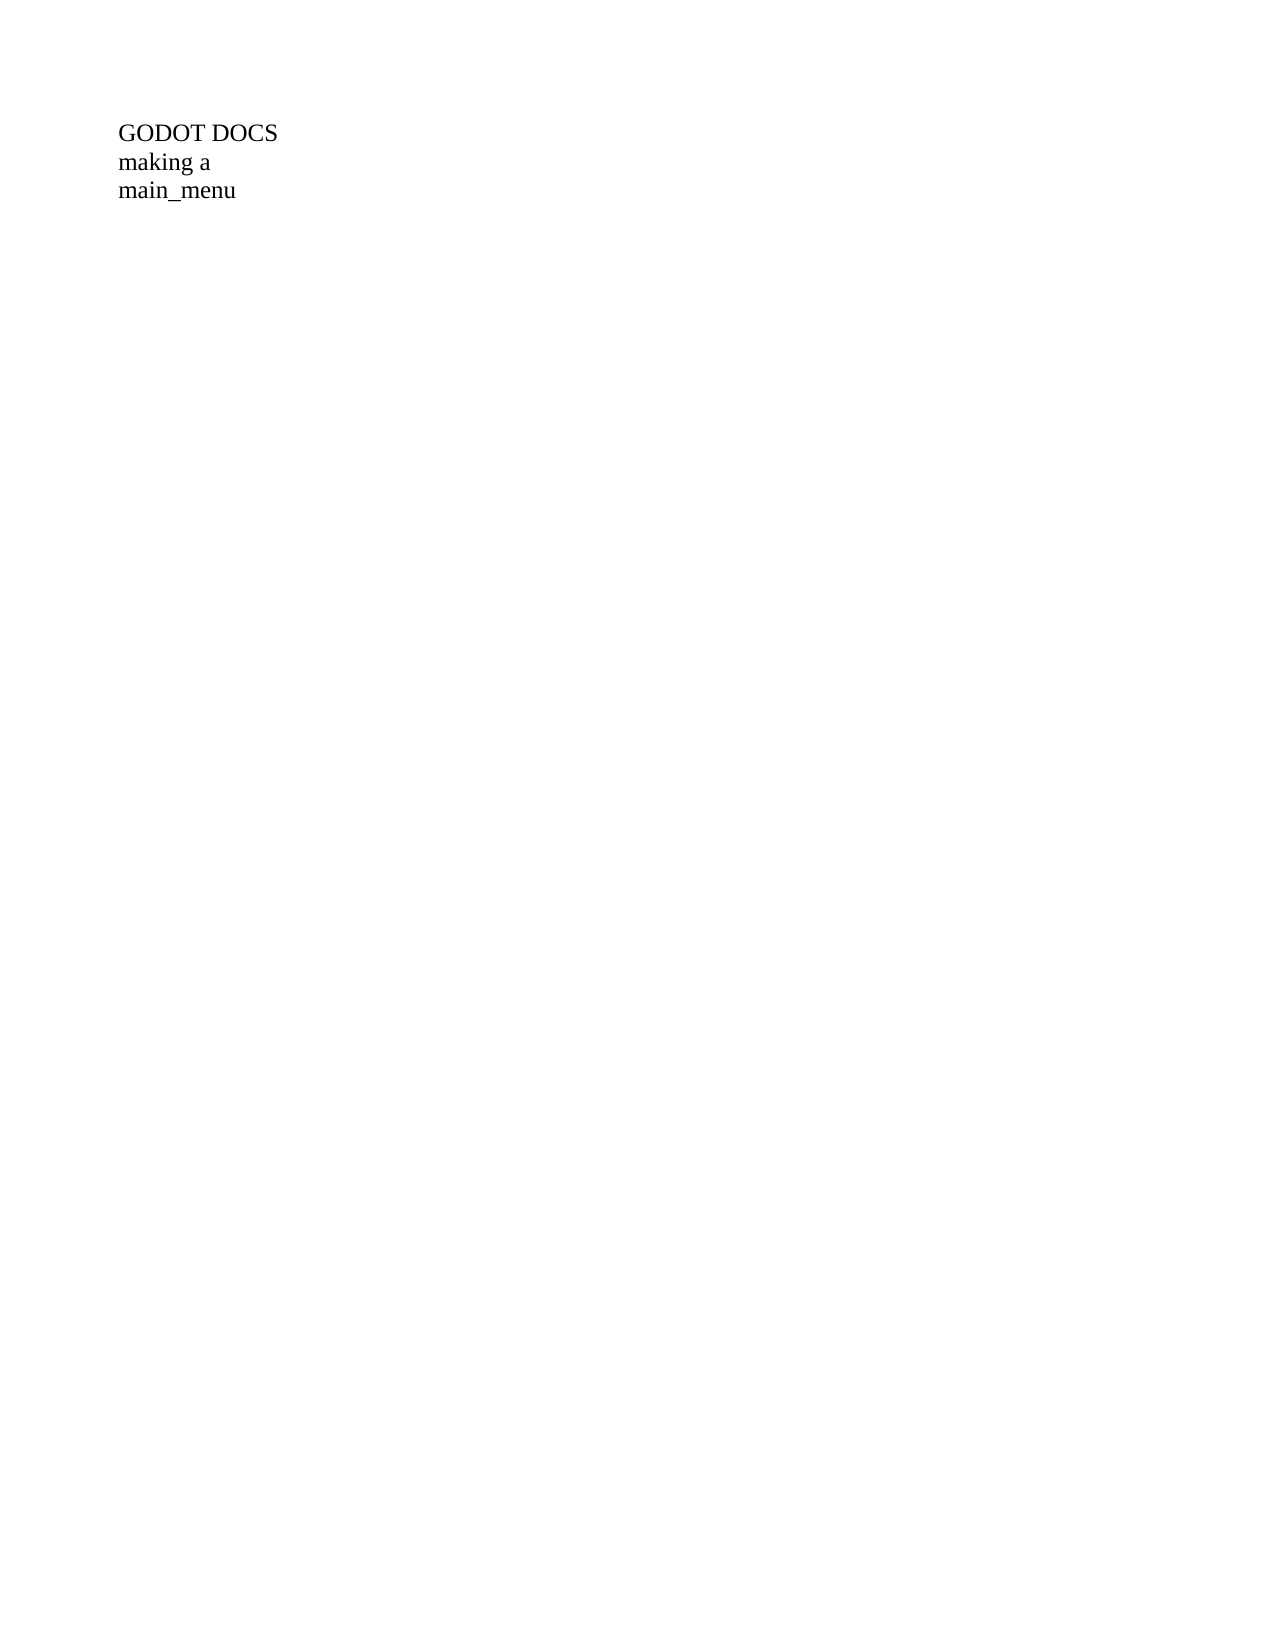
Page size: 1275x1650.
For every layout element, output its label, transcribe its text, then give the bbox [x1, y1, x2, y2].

text making a [118, 147, 1157, 176]
text main_menu [118, 176, 1157, 204]
text GODOT DOCS [118, 118, 1157, 147]
